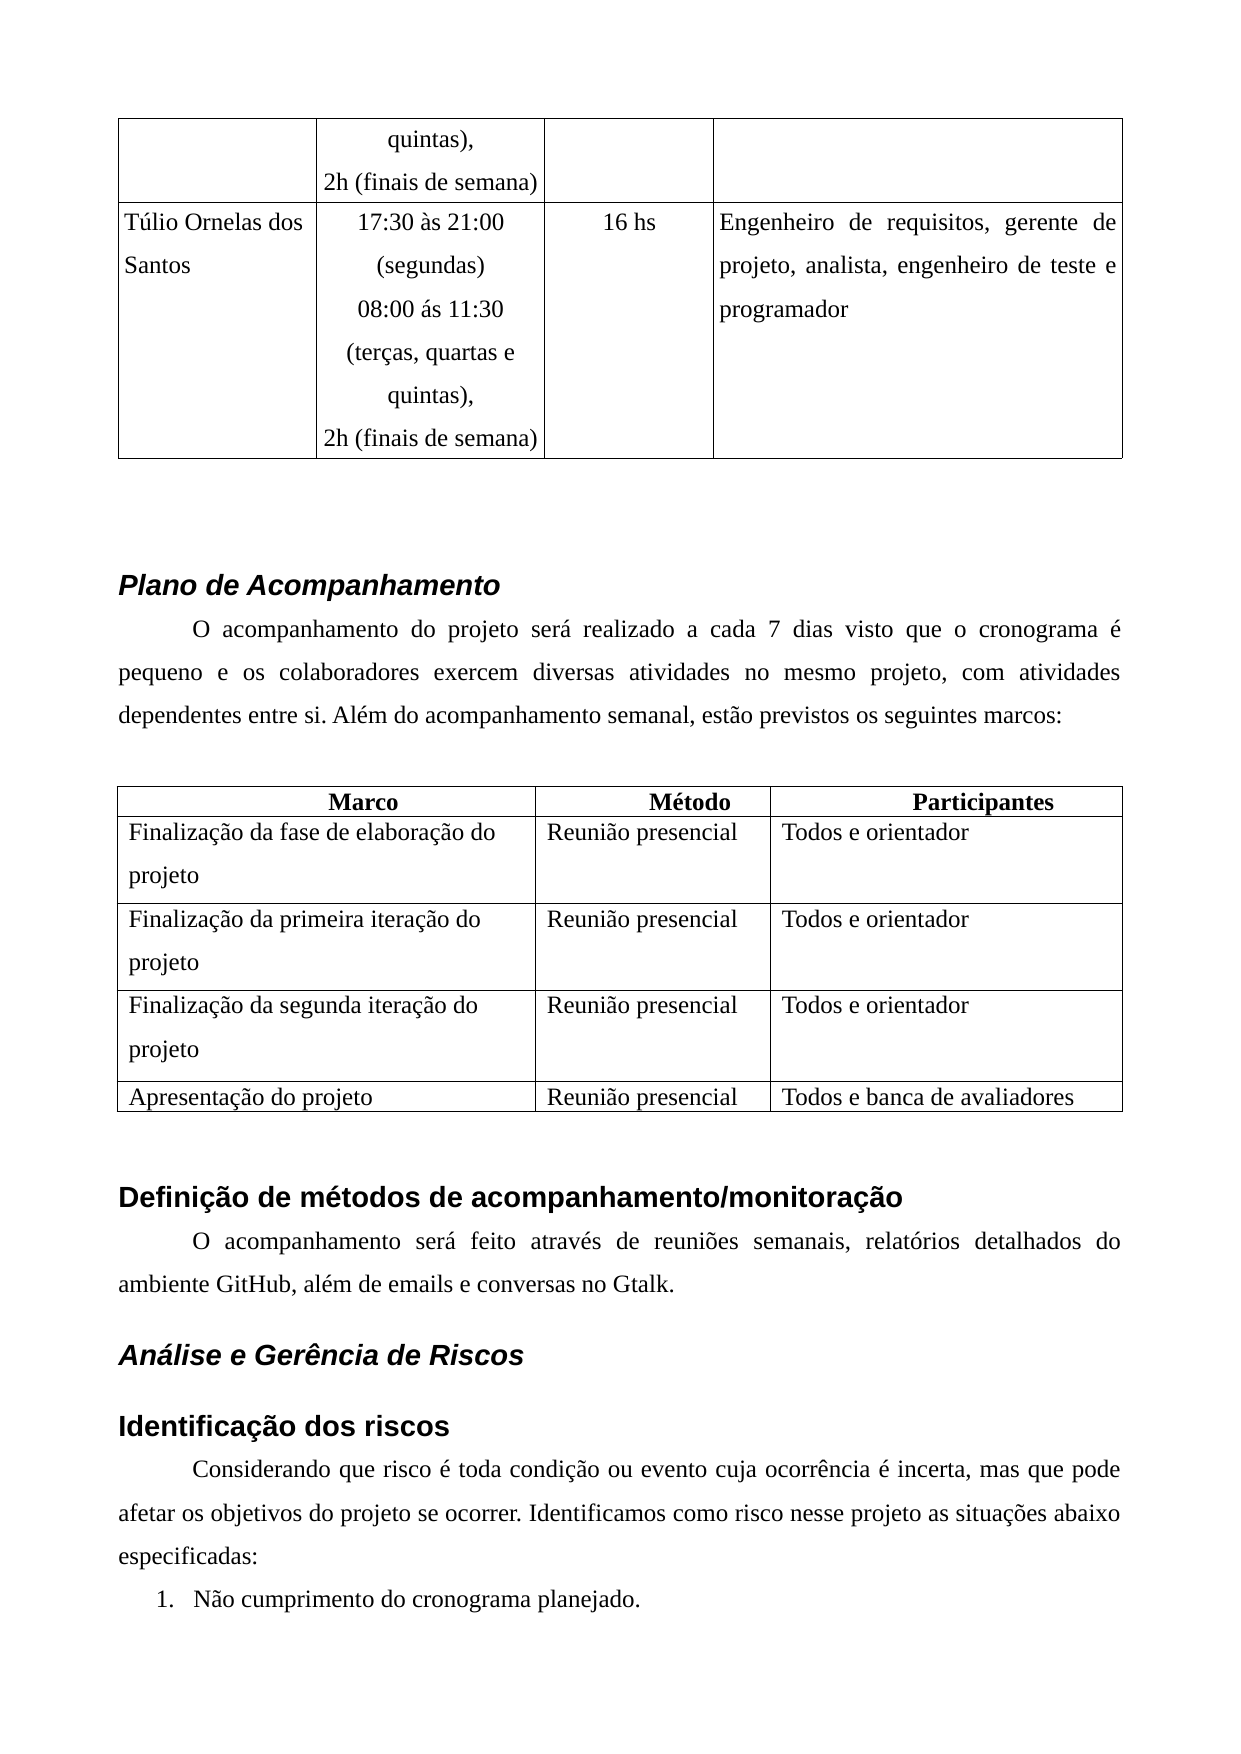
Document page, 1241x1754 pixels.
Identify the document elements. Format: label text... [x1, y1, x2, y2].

subtitle Definição de métodos de acompanhamento/monitoração [118, 1180, 1122, 1214]
table_header Método [536, 787, 770, 816]
table_cell Reunião presencial [536, 991, 770, 1081]
table_cell [714, 119, 1122, 202]
table_cell 16 hs [545, 203, 713, 457]
subtitle Identificação dos riscos [118, 1408, 1122, 1442]
table_cell Túlio Ornelas dos Santos [119, 203, 316, 457]
table_cell Reunião presencial [536, 1082, 770, 1111]
table_cell quintas), 2h (finais de semana) [317, 119, 544, 202]
text Considerando que risco é toda condição ou evento cuja ocorrência é incerta, mas que pode afetar os objetivos do projeto se ocorrer. Identificamos como risco nesse projeto as situações abaixo especificadas: [118, 1454, 1122, 1569]
table_cell 17:30 às 21:00 (segundas) 08:00 ás 11:30 (terças, quartas e quintas), 2h (finais de semana) [317, 203, 544, 457]
table_cell Todos e banca de avaliadores [771, 1082, 1122, 1111]
text O acompanhamento será feito através de reuniões semanais, relatórios detalhados do ambiente GitHub, além de emails e conversas no Gtalk. [118, 1226, 1122, 1298]
table_cell Todos e orientador [771, 904, 1122, 989]
table_cell Apresentação do projeto [118, 1082, 535, 1111]
table_cell Finalização da primeira iteração do projeto [118, 904, 535, 989]
table_cell [545, 119, 713, 202]
list Não cumprimento do cronograma planejado. [156, 1584, 1122, 1613]
table_cell Todos e orientador [771, 817, 1122, 903]
table_cell Reunião presencial [536, 817, 770, 903]
table_cell Finalização da fase de elaboração do projeto [118, 817, 535, 903]
table_cell Todos e orientador [771, 991, 1122, 1081]
table_header Marco [118, 787, 535, 816]
table_cell Reunião presencial [536, 904, 770, 989]
subtitle Análise e Gerência de Riscos [118, 1337, 1122, 1371]
table_cell [119, 119, 316, 202]
table_header Participantes [771, 787, 1122, 816]
table_cell Finalização da segunda iteração do projeto [118, 991, 535, 1081]
text O acompanhamento do projeto será realizado a cada 7 dias visto que o cronograma é pequeno e os colaboradores exercem diversas atividades no mesmo projeto, com atividades dependentes entre si. Além do acompanhamento semanal, estão previstos os seguintes marcos: [118, 614, 1122, 729]
subtitle Plano de Acompanhamento [118, 568, 1122, 601]
table_cell Engenheiro de requisitos, gerente de projeto, analista, engenheiro de teste e programador [714, 203, 1122, 457]
